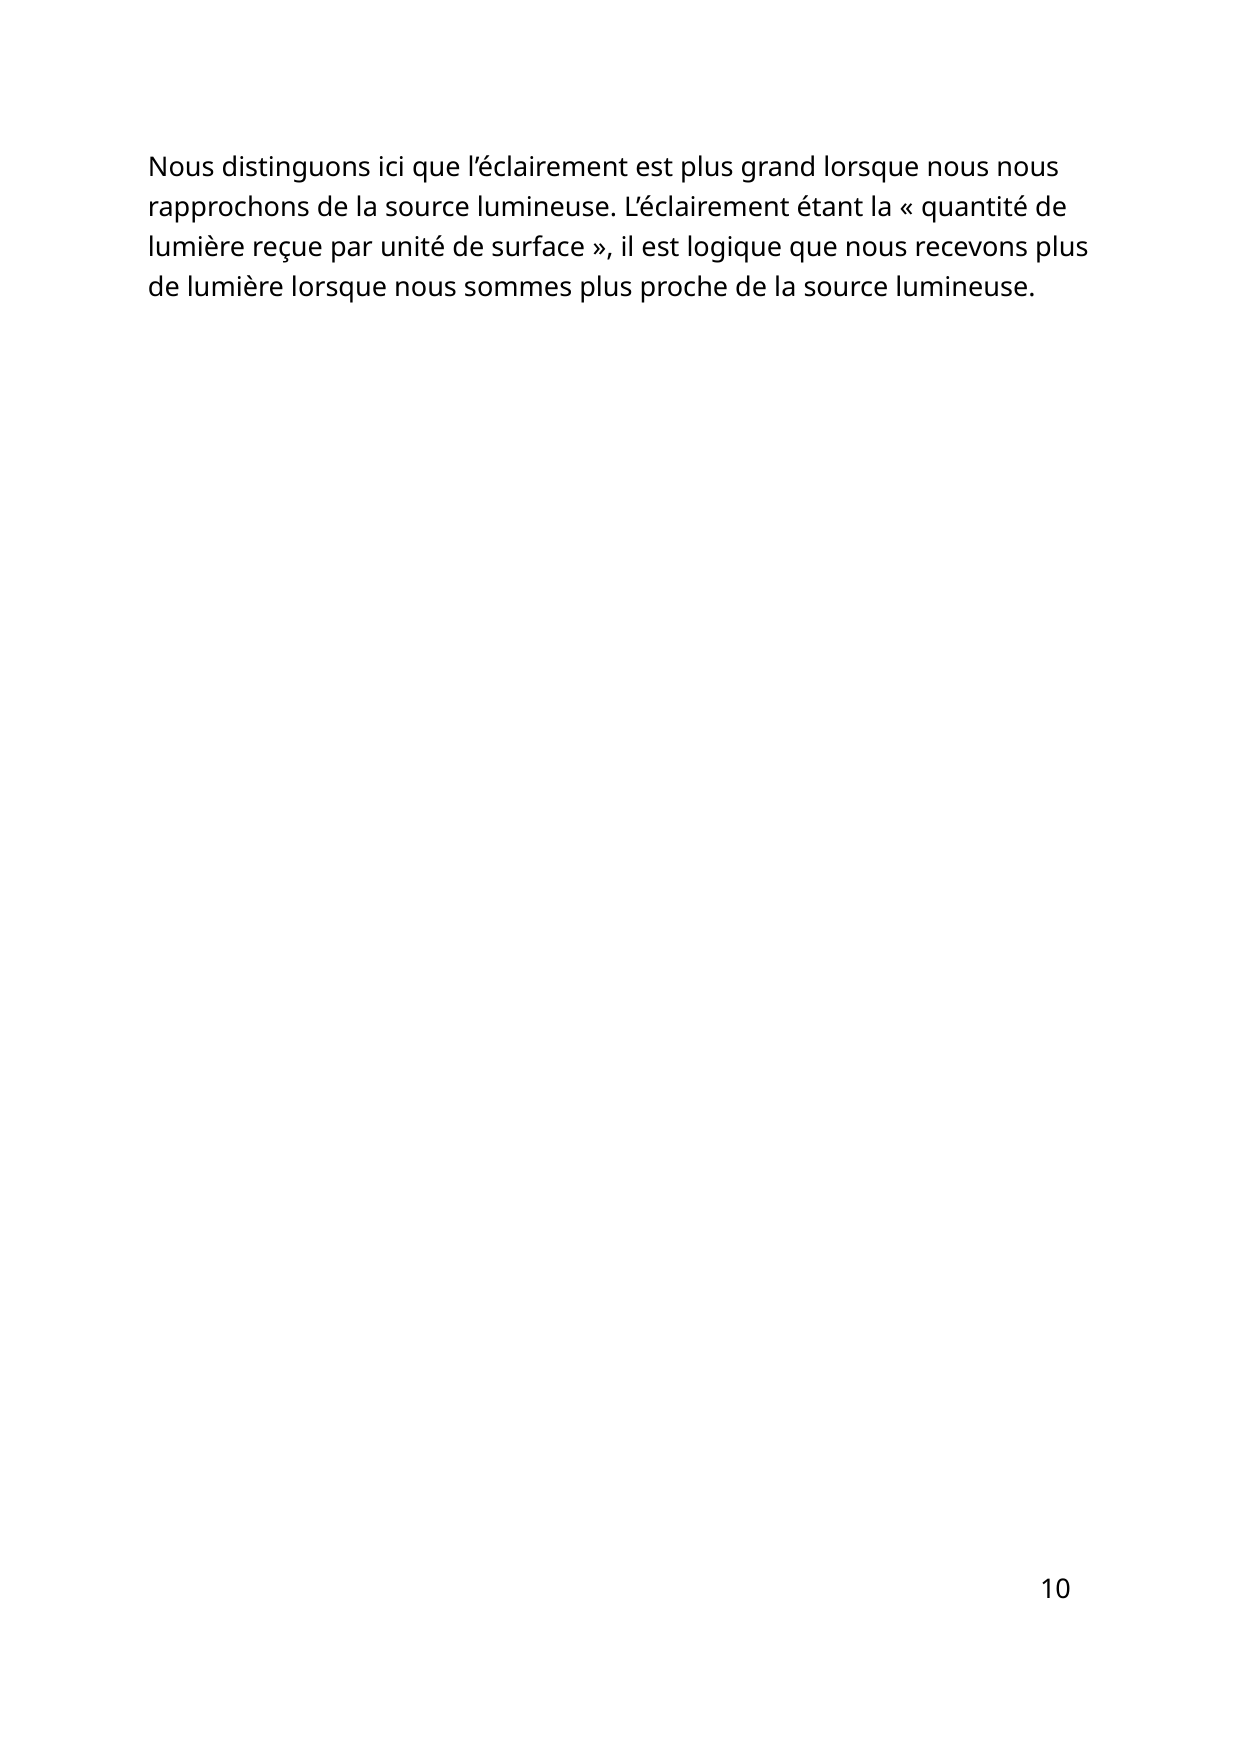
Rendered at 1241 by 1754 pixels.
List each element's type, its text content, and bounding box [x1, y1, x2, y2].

text Nous distinguons ici que l’éclairement est plus grand lorsque nous nous rapprochons de la source lumineuse. L’éclairement étant la « quantité de lumière reçue par unité de surface », il est logique que nous recevons plus de lumière lorsque nous sommes plus proche de la source lumineuse. [148, 148, 1093, 304]
